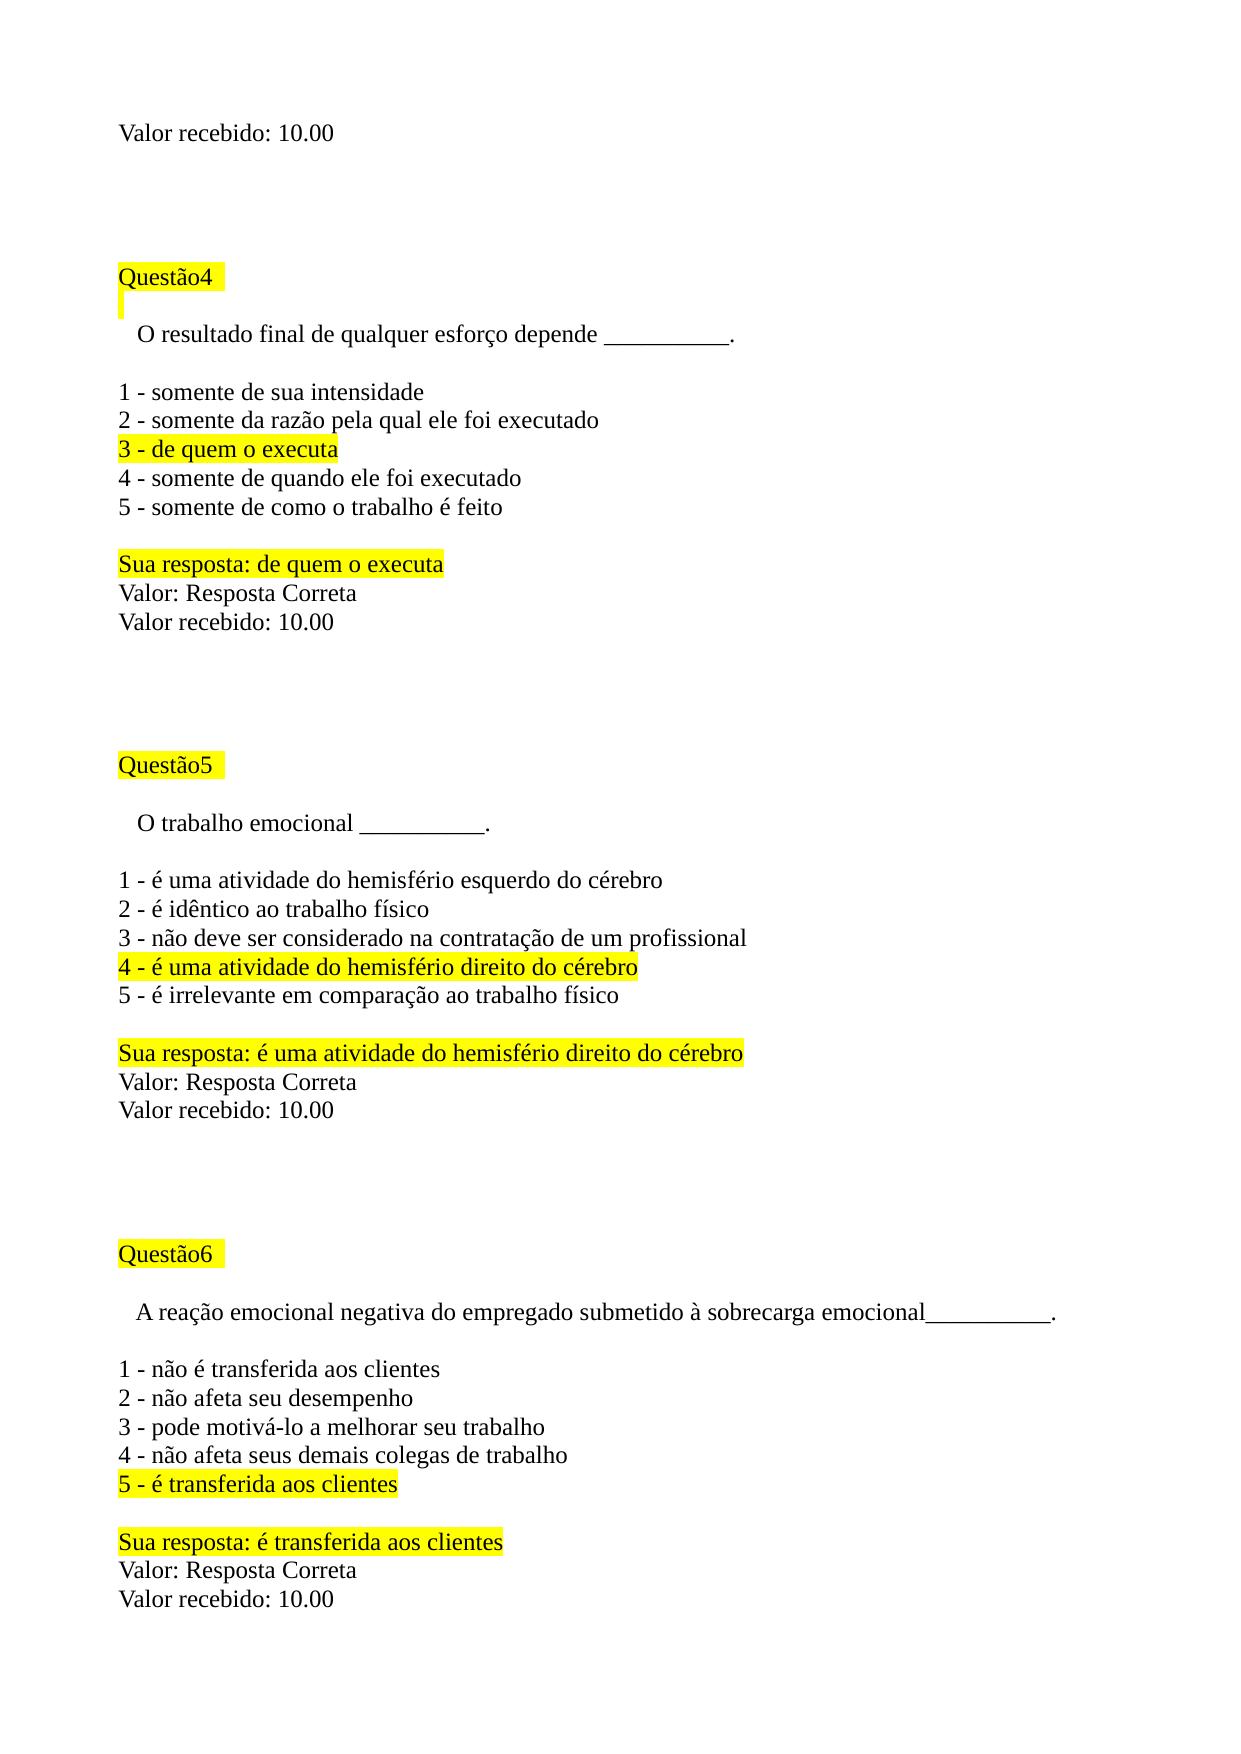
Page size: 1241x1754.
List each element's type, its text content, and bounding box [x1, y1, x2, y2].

text Valor recebido: 10.00 [118, 1096, 1122, 1124]
text Questão4 [118, 262, 1122, 291]
text O trabalho emocional __________. [118, 808, 1122, 837]
text A reação emocional negativa do empregado submetido à sobrecarga emocional__________. [118, 1297, 1122, 1326]
text 3 - de quem o executa [118, 434, 1122, 463]
text 5 - é irrelevante em comparação ao trabalho físico [118, 981, 1122, 1009]
text 3 - pode motivá-lo a melhorar seu trabalho [118, 1412, 1122, 1441]
text 5 - somente de como o trabalho é feito [118, 492, 1122, 521]
text Sua resposta: de quem o executa [118, 549, 1122, 578]
text 4 - é uma atividade do hemisfério direito do cérebro [118, 952, 1122, 981]
text Valor recebido: 10.00 [118, 607, 1122, 636]
text Valor: Resposta Correta [118, 1556, 1122, 1584]
text Valor recebido: 10.00 [118, 118, 1122, 147]
text 1 - não é transferida aos clientes [118, 1354, 1122, 1383]
text 5 - é transferida aos clientes [118, 1469, 1122, 1498]
text Valor: Resposta Correta [118, 1067, 1122, 1096]
text Questão5 [118, 751, 1122, 779]
text 2 - não afeta seu desempenho [118, 1383, 1122, 1412]
text 1 - somente de sua intensidade [118, 377, 1122, 406]
text Valor: Resposta Correta [118, 578, 1122, 607]
text Sua resposta: é transferida aos clientes [118, 1527, 1122, 1556]
text Questão6 [118, 1239, 1122, 1268]
text 3 - não deve ser considerado na contratação de um profissional [118, 923, 1122, 952]
text Valor recebido: 10.00 [118, 1584, 1122, 1613]
text O resultado final de qualquer esforço depende __________. [118, 319, 1122, 348]
text Sua resposta: é uma atividade do hemisfério direito do cérebro [118, 1038, 1122, 1067]
text 1 - é uma atividade do hemisfério esquerdo do cérebro [118, 866, 1122, 894]
text 2 - é idêntico ao trabalho físico [118, 894, 1122, 923]
text 2 - somente da razão pela qual ele foi executado [118, 406, 1122, 434]
text 4 - não afeta seus demais colegas de trabalho [118, 1441, 1122, 1469]
text 4 - somente de quando ele foi executado [118, 463, 1122, 492]
